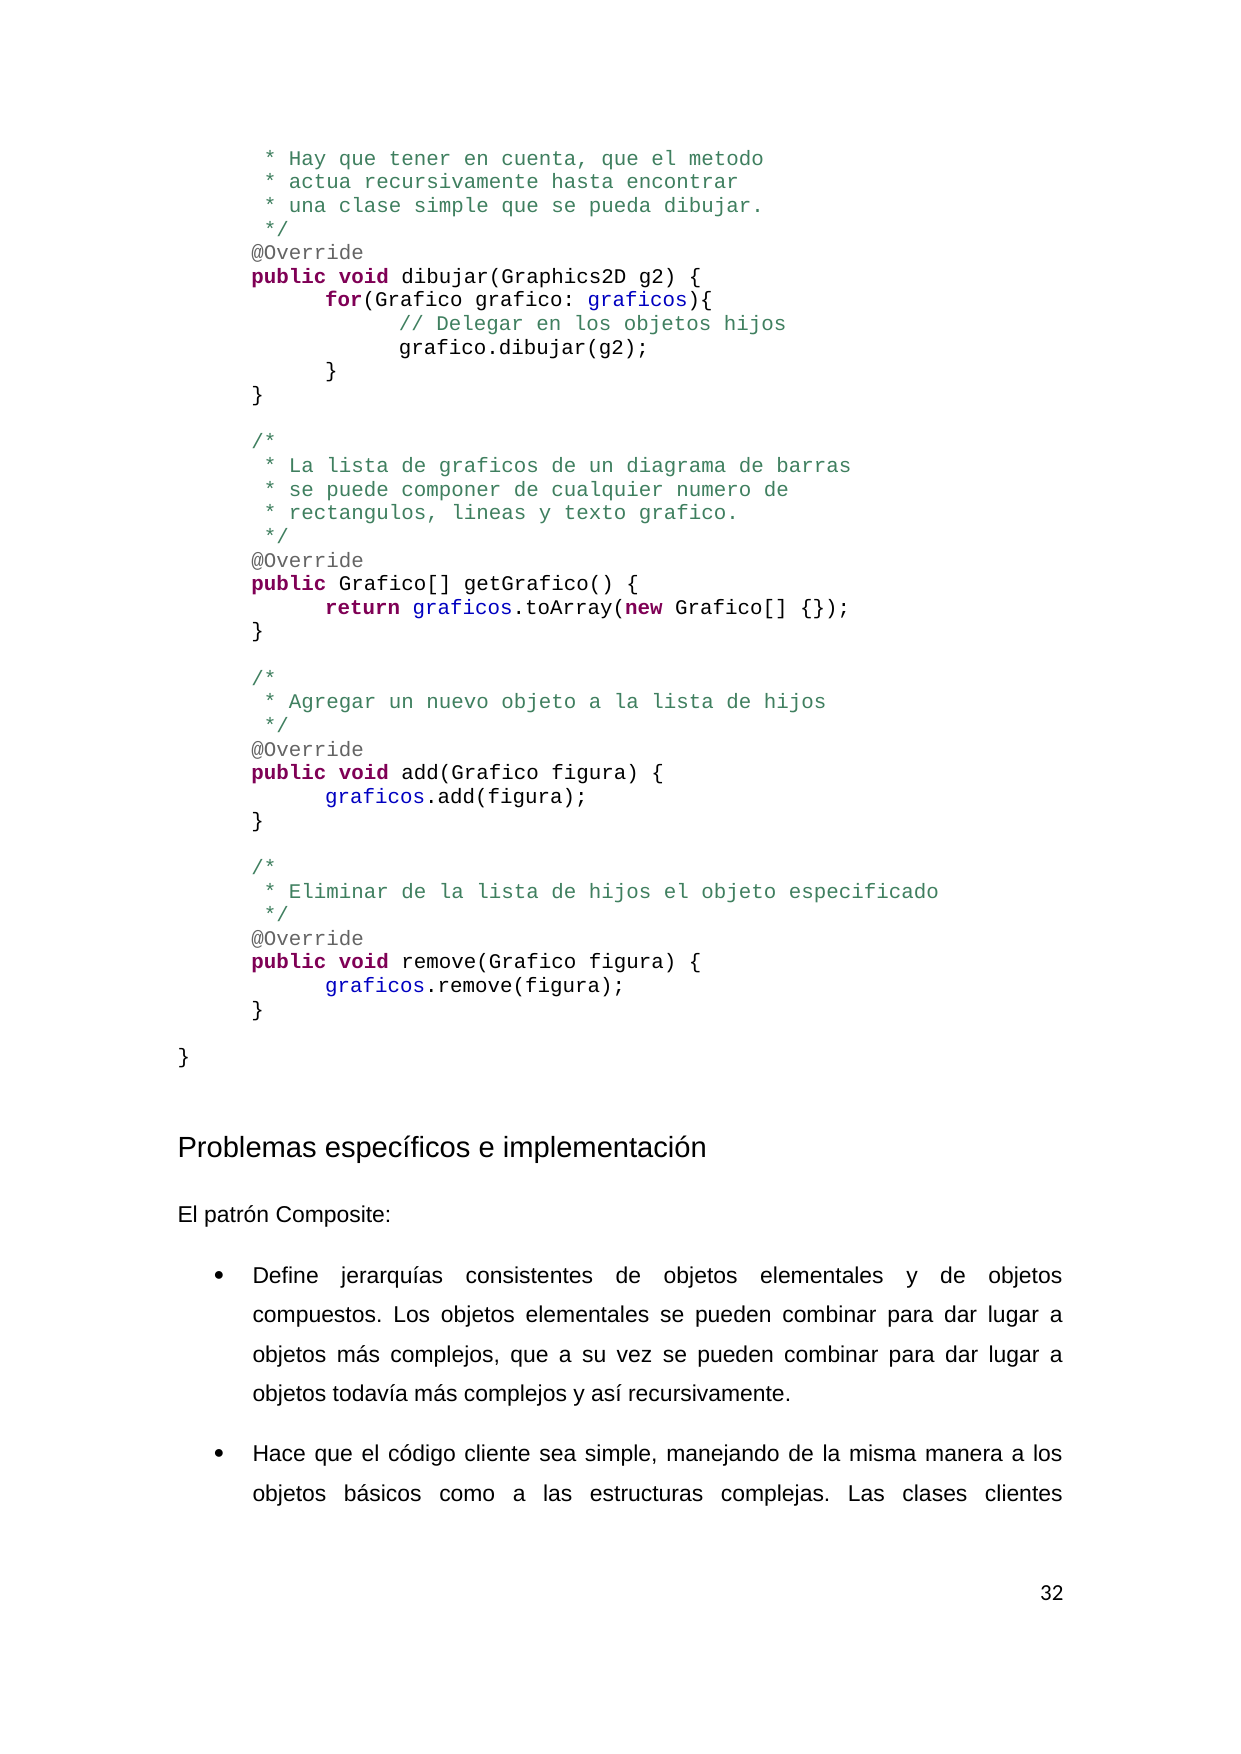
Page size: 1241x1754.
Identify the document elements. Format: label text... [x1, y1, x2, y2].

text El patrón Composite: [177, 1201, 1063, 1228]
text * se puede componer de cualquier numero de [177, 479, 1063, 502]
text graficos.remove(figura); [177, 975, 1063, 999]
text * actua recursivamente hasta encontrar [177, 171, 1063, 195]
text */ [177, 218, 1063, 242]
text * Hay que tener en cuenta, que el metodo [177, 148, 1063, 171]
text @Override [177, 549, 1063, 573]
text } [177, 999, 1063, 1022]
text @Override [177, 928, 1063, 952]
text } [177, 360, 1063, 384]
text * Eliminar de la lista de hijos el objeto especificado [177, 881, 1063, 904]
text } [177, 621, 1063, 644]
text } [177, 1046, 1063, 1070]
list Hace que el código cliente sea simple, manejando de la misma manera a los objetos básicos como a las estructuras complejas. Las clases clientes [215, 1440, 1063, 1506]
text * Agregar un nuevo objeto a la lista de hijos [177, 691, 1063, 715]
text grafico.dibujar(g2); [177, 337, 1063, 360]
text public void dibujar(Graphics2D g2) { [177, 266, 1063, 289]
text @Override [177, 739, 1063, 762]
text } [177, 810, 1063, 833]
text * rectangulos, lineas y texto grafico. [177, 502, 1063, 526]
text /* [177, 857, 1063, 881]
text /* [177, 668, 1063, 691]
text @Override [177, 242, 1063, 266]
text * una clase simple que se pueda dibujar. [177, 195, 1063, 218]
text public Grafico[] getGrafico() { [177, 573, 1063, 597]
text */ [177, 526, 1063, 549]
text public void add(Grafico figura) { [177, 762, 1063, 786]
text // Delegar en los objetos hijos [177, 313, 1063, 337]
text graficos.add(figura); [177, 786, 1063, 810]
text } [177, 384, 1063, 408]
text for(Grafico grafico: graficos){ [177, 289, 1063, 313]
text return graficos.toArray(new Grafico[] {}); [177, 597, 1063, 621]
text public void remove(Grafico figura) { [177, 952, 1063, 975]
text */ [177, 715, 1063, 739]
text /* [177, 431, 1063, 455]
text Problemas específicos e implementación [177, 1130, 1063, 1164]
text */ [177, 904, 1063, 928]
list Define jerarquías consistentes de objetos elementales y de objetos compuestos. Los objetos elementales se pueden combinar para dar lugar a objetos más complejos, que a su vez se pueden combinar para dar lugar a objetos todavía más complejos y así recursivamente. [215, 1262, 1063, 1406]
text * La lista de graficos de un diagrama de barras [177, 455, 1063, 479]
